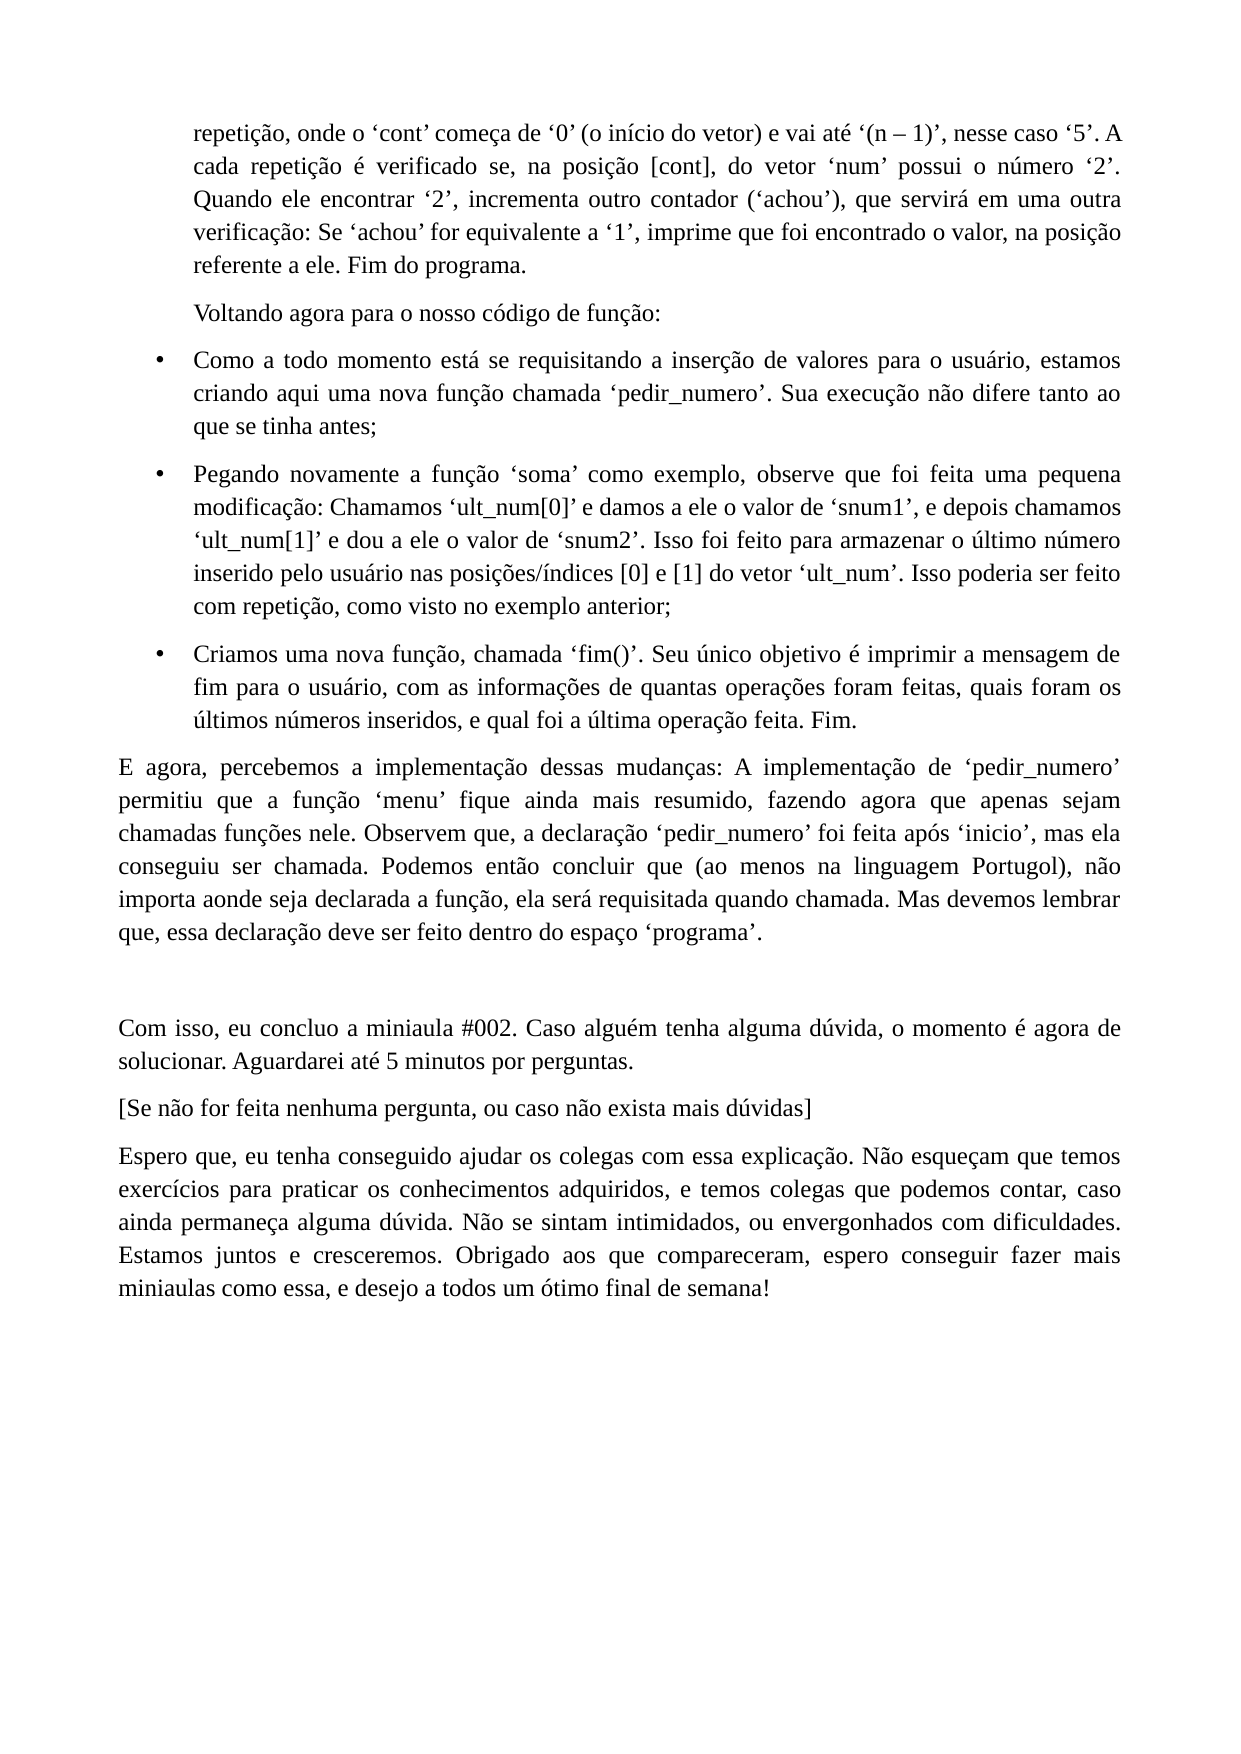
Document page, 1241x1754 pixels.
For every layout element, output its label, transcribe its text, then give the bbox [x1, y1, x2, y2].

text E agora, percebemos a implementação dessas mudanças: A implementação de ‘pedir_numero’ permitiu que a função ‘menu’ fique ainda mais resumido, fazendo agora que apenas sejam chamadas funções nele. Observem que, a declaração ‘pedir_numero’ foi feita após ‘inicio’, mas ela conseguiu ser chamada. Podemos então concluir que (ao menos na linguagem Portugol), não importa aonde seja declarada a função, ela será requisitada quando chamada. Mas devemos lembrar que, essa declaração deve ser feito dentro do espaço ‘programa’. [118, 752, 1122, 946]
text Espero que, eu tenha conseguido ajudar os colegas com essa explicação. Não esqueçam que temos exercícios para praticar os conhecimentos adquiridos, e temos colegas que podemos contar, caso ainda permaneça alguma dúvida. Não se sintam intimidados, ou envergonhados com dificuldades. Estamos juntos e cresceremos. Obrigado aos que compareceram, espero conseguir fazer mais miniaulas como essa, e desejo a todos um ótimo final de semana! [118, 1141, 1122, 1302]
list Voltando agora para o nosso código de função: [156, 298, 1122, 327]
list repetição, onde o ‘cont’ começa de ‘0’ (o início do vetor) e vai até ‘(n – 1)’, nesse caso ‘5’. A cada repetição é verificado se, na posição [cont], do vetor ‘num’ possui o número ‘2’. Quando ele encontrar ‘2’, incrementa outro contador (‘achou’), que servirá em uma outra verificação: Se ‘achou’ for equivalente a ‘1’, imprime que foi encontrado o valor, na posição referente a ele. Fim do programa. [156, 118, 1122, 279]
list Como a todo momento está se requisitando a inserção de valores para o usuário, estamos criando aqui uma nova função chamada ‘pedir_numero’. Sua execução não difere tanto ao que se tinha antes; [156, 345, 1122, 440]
text [Se não for feita nenhuma pergunta, ou caso não exista mais dúvidas] [118, 1093, 1122, 1122]
list Criamos uma nova função, chamada ‘fim()’. Seu único objetivo é imprimir a mensagem de fim para o usuário, com as informações de quantas operações foram feitas, quais foram os últimos números inseridos, e qual foi a última operação feita. Fim. [156, 639, 1122, 733]
text Com isso, eu concluo a miniaula #002. Caso alguém tenha alguma dúvida, o momento é agora de solucionar. Aguardarei até 5 minutos por perguntas. [118, 1013, 1122, 1074]
list Pegando novamente a função ‘soma’ como exemplo, observe que foi feita uma pequena modificação: Chamamos ‘ult_num[0]’ e damos a ele o valor de ‘snum1’, e depois chamamos ‘ult_num[1]’ e dou a ele o valor de ‘snum2’. Isso foi feito para armazenar o último número inserido pelo usuário nas posições/índices [0] e [1] do vetor ‘ult_num’. Isso poderia ser feito com repetição, como visto no exemplo anterior; [156, 459, 1122, 620]
